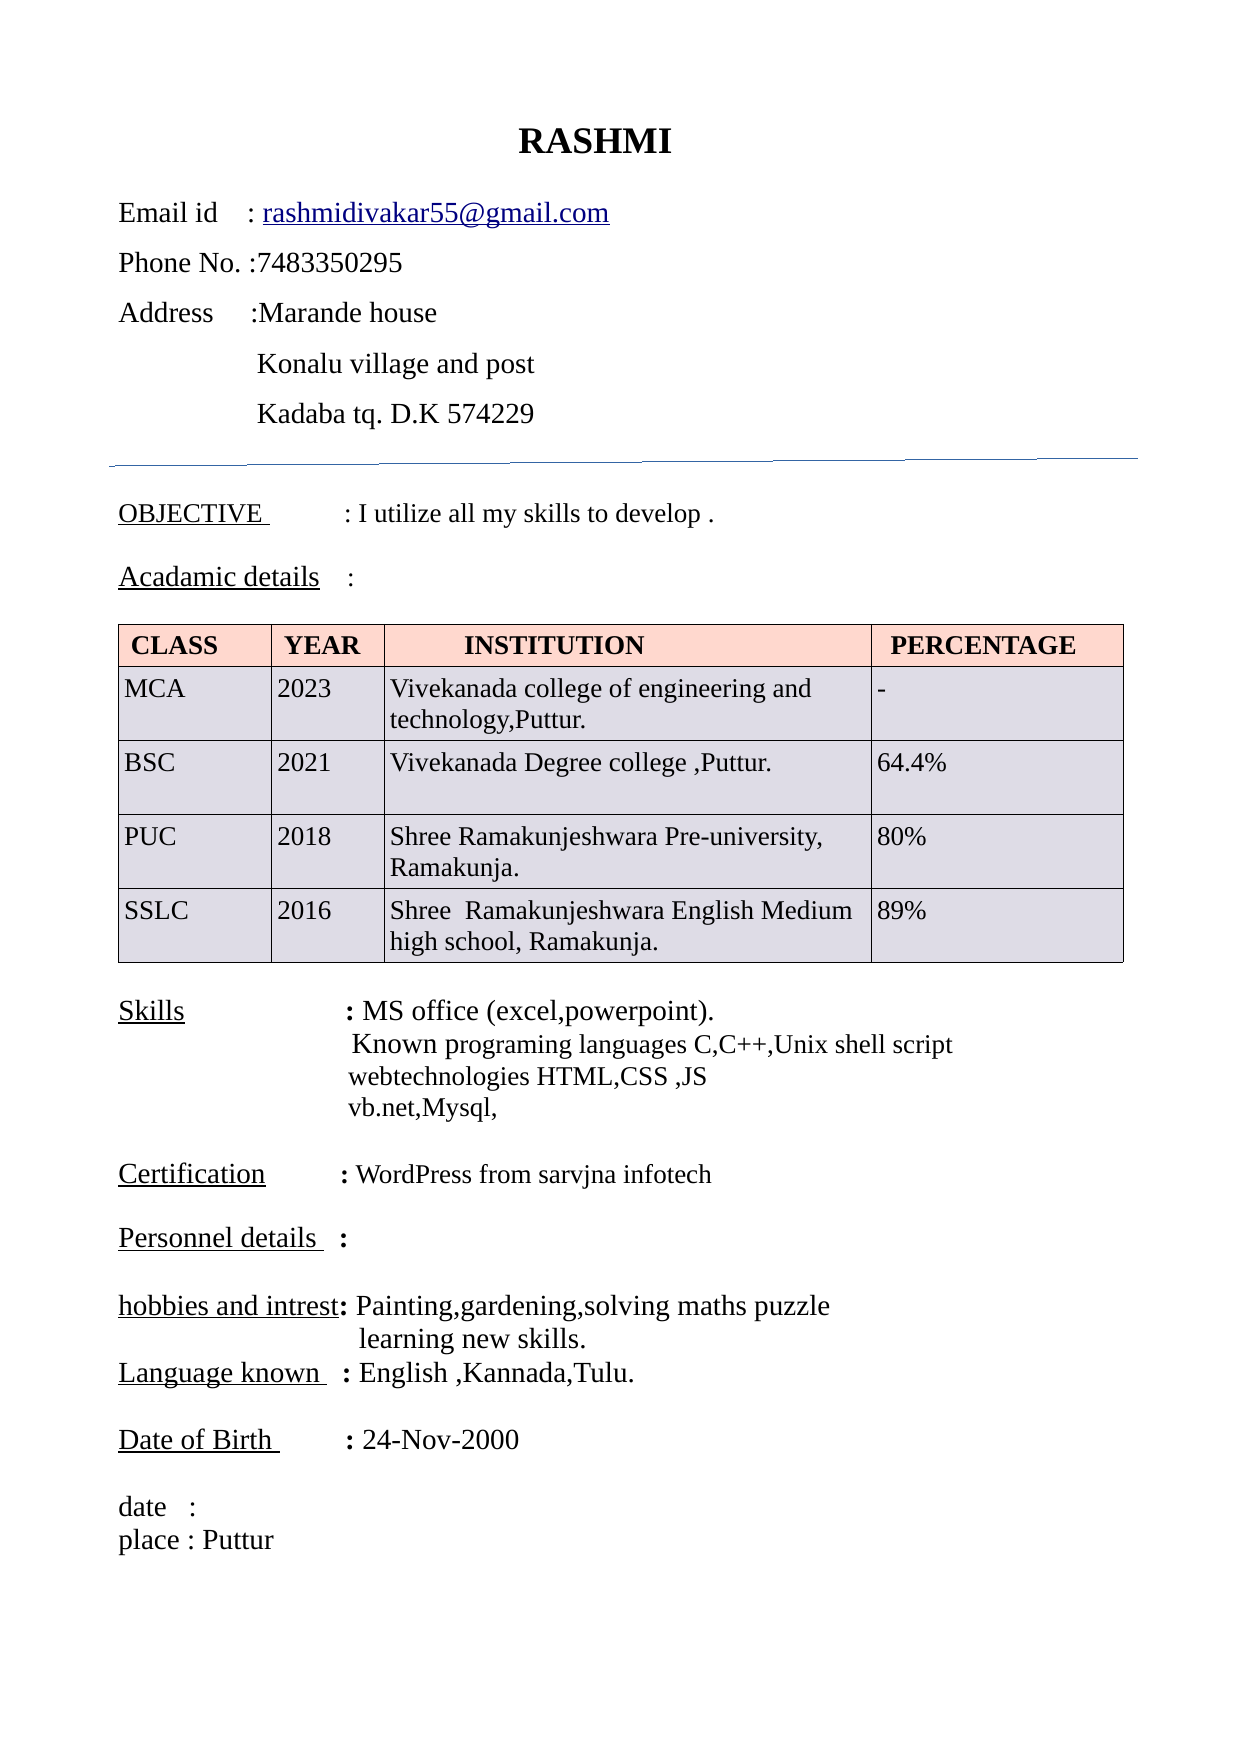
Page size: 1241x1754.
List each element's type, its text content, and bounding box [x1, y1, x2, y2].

table_cell 2023 [272, 667, 384, 740]
text Language known : English ,Kannada,Tulu. [118, 1355, 1122, 1388]
text vb.net,Mysql, [118, 1091, 1122, 1122]
text Certification : WordPress from sarvjna infotech [118, 1156, 1122, 1189]
text Skills : MS office (excel,powerpoint). [118, 993, 1122, 1027]
table_cell 89% [872, 889, 1123, 962]
text Kadaba tq. D.K 574229 [118, 396, 1122, 429]
table_cell Vivekanada college of engineering and technology,Puttur. [385, 667, 871, 740]
text Acadamic details : [118, 559, 1122, 592]
table_header INSTITUTION [385, 625, 871, 666]
table_cell Shree Ramakunjeshwara English Medium high school, Ramakunja. [385, 889, 871, 962]
table_cell 64.4% [872, 741, 1123, 814]
table_cell PUC [119, 815, 271, 888]
text Personnel details : [118, 1221, 1122, 1254]
table_header YEAR [272, 625, 384, 666]
text webtechnologies HTML,CSS ,JS [118, 1060, 1122, 1091]
text Address :Marande house [118, 295, 1122, 329]
text Email id : rashmidivakar55@gmail.com [118, 195, 1122, 228]
table_cell Shree Ramakunjeshwara Pre-university, Ramakunja. [385, 815, 871, 888]
table_cell MCA [119, 667, 271, 740]
table_cell SSLC [119, 889, 271, 962]
text RASHMI [118, 118, 1122, 161]
table_cell 2016 [272, 889, 384, 962]
table_cell 2021 [272, 741, 384, 814]
table_cell BSC [119, 741, 271, 814]
table_cell - [872, 667, 1123, 740]
text OBJECTIVE : I utilize all my skills to develop . [118, 497, 1122, 528]
text Konalu village and post [118, 346, 1122, 379]
table_cell 80% [872, 815, 1123, 888]
table_header CLASS [119, 625, 271, 666]
text Date of Birth : 24-Nov-2000 [118, 1422, 1122, 1455]
text Known programing languages C,C++,Unix shell script [118, 1027, 1122, 1060]
text Phone No. :7483350295 [118, 245, 1122, 279]
text hobbies and intrest: Painting,gardening,solving maths puzzle [118, 1288, 1122, 1321]
text place : Puttur [118, 1522, 1122, 1556]
text date : [118, 1489, 1122, 1522]
text learning new skills. [118, 1321, 1122, 1355]
table_cell Vivekanada Degree college ,Puttur. [385, 741, 871, 814]
table_cell 2018 [272, 815, 384, 888]
table_header PERCENTAGE [872, 625, 1123, 666]
